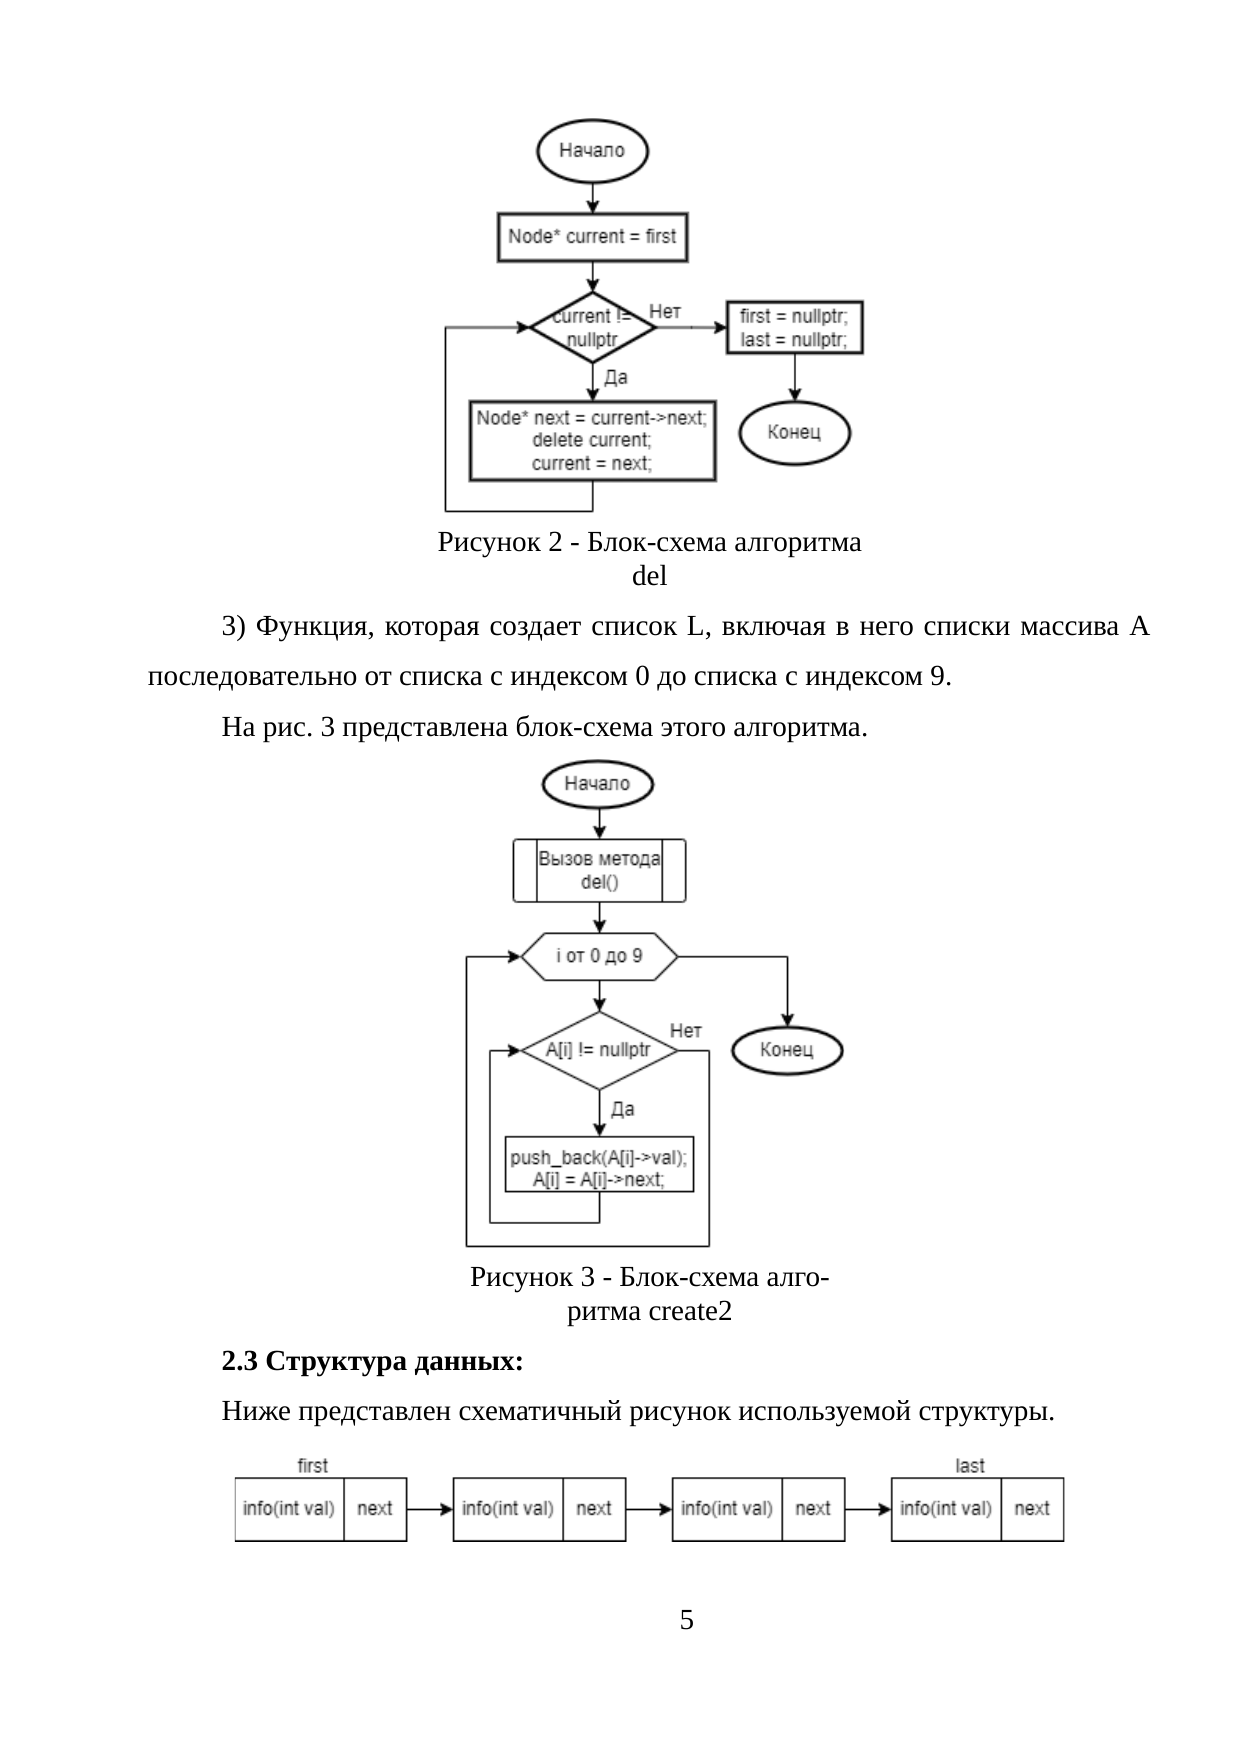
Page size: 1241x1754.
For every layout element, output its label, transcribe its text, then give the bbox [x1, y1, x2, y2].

picture [434, 118, 865, 525]
text Рисунок 3 - Блок-схема алго­ритма create2 [455, 1260, 844, 1326]
text Ниже представлен схематичный рисунок используемой структуры. [148, 1393, 1152, 1427]
subtitle 2.3 Структура данных: [148, 1343, 1152, 1377]
text 3) Функция, которая создает список L, включая в него списки массива А последовательно от списка с индексом 0 до списка с индексом 9. [148, 608, 1152, 692]
text Рисунок 2 - Блок-схема алгоритма del [435, 525, 864, 591]
text На рис. 3 представлена блок-схема этого алгоритма. [148, 709, 1152, 742]
picture [455, 759, 845, 1260]
picture [234, 1443, 1065, 1542]
